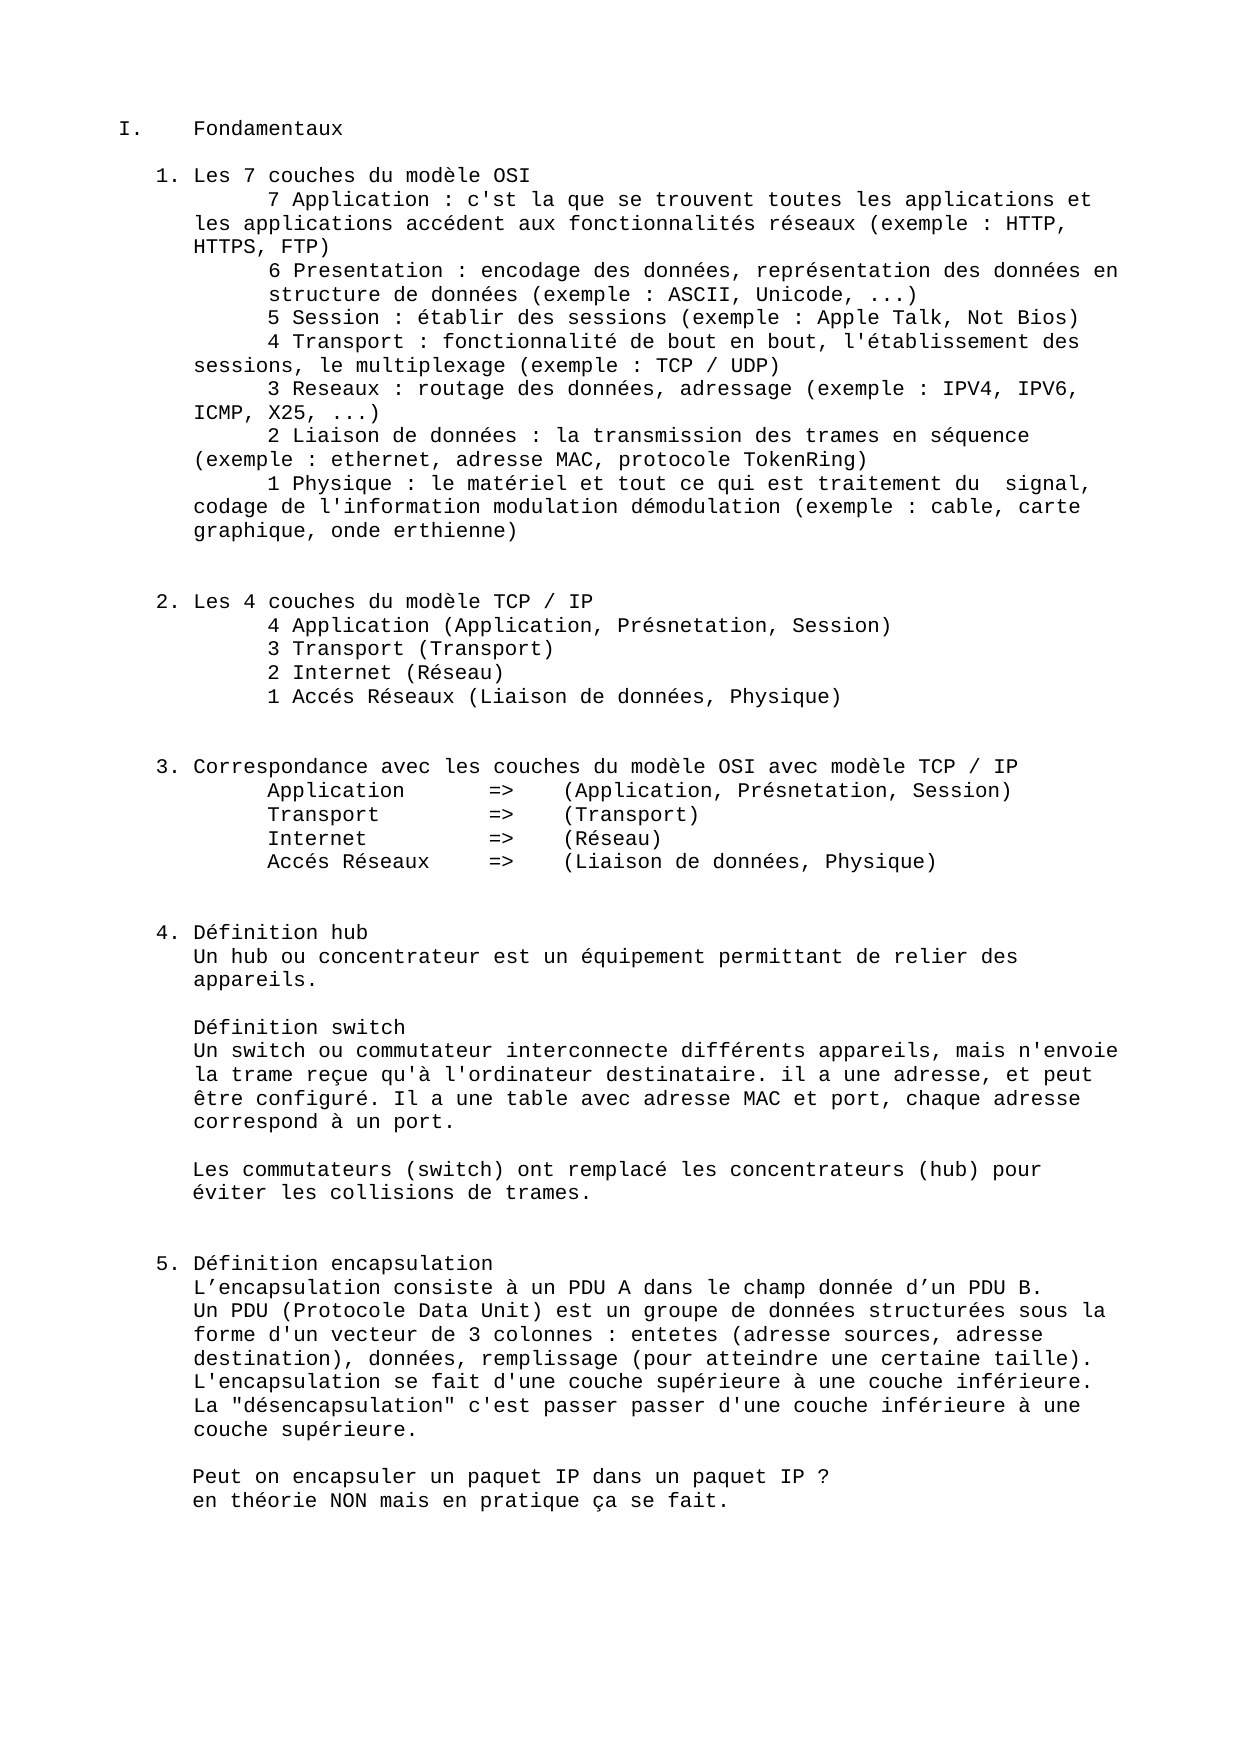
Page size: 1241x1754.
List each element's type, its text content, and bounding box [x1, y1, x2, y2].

text en théorie NON mais en pratique ça se fait. [118, 1489, 1122, 1513]
list Correspondance avec les couches du modèle OSI avec modèle TCP / IP Application => (Application, Présnetation, Session) [156, 757, 1122, 804]
list Internet => (Réseau) [156, 827, 1122, 851]
list 5 Session : établir des sessions (exemple : Apple Talk, Not Bios) [156, 307, 1122, 331]
list Définition hub Un hub ou concentrateur est un équipement permittant de relier des appareils. [156, 922, 1122, 993]
list 3 Reseaux : routage des données, adressage (exemple : IPV4, IPV6, ICMP, X25, ...) [156, 378, 1122, 426]
list 1 Accés Réseaux (Liaison de données, Physique) [156, 686, 1122, 757]
list 4 Transport : fonctionnalité de bout en bout, l'établissement des sessions, le multiplexage (exemple : TCP / UDP) [156, 331, 1122, 378]
list Définition encapsulation L’encapsulation consiste à un PDU A dans le champ donnée d’un PDU B. Un PDU (Protocole Data Unit) est un groupe de données structurées sous la forme d'un vecteur de 3 colonnes : entetes (adresse sources, adresse destination), données, remplissage (pour atteindre une certaine taille). L'encapsulation se fait d'une couche supérieure à une couche inférieure. [156, 1253, 1122, 1395]
list Fondamentaux [118, 118, 1122, 142]
list Les 4 couches du modèle TCP / IP 4 Application (Application, Présnetation, Session) [156, 591, 1122, 638]
list 2 Liaison de données : la transmission des trames en séquence (exemple : ethernet, adresse MAC, protocole TokenRing) [156, 426, 1122, 473]
list La "désencapsulation" c'est passer passer d'une couche inférieure à une couche supérieure. [156, 1395, 1122, 1442]
text Peut on encapsuler un paquet IP dans un paquet IP ? [118, 1466, 1122, 1489]
list Accés Réseaux => (Liaison de données, Physique) [156, 851, 1122, 898]
list Les 7 couches du modèle OSI 7 Application : c'st la que se trouvent toutes les applications et les applications accédent aux fonctionnalités réseaux (exemple : HTTP, HTTPS, FTP) [156, 165, 1122, 260]
list 1 Physique : le matériel et tout ce qui est traitement du signal, codage de l'information modulation démodulation (exemple : cable, carte graphique, onde erthienne) [156, 473, 1122, 567]
list 6 Presentation : encodage des données, représentation des données en structure de données (exemple : ASCII, Unicode, ...) [231, 260, 1122, 307]
text Les commutateurs (switch) ont remplacé les concentrateurs (hub) pour éviter les collisions de trames. [118, 1158, 1122, 1206]
list Définition switch [156, 993, 1122, 1040]
list 3 Transport (Transport) [156, 638, 1122, 662]
list 2 Internet (Réseau) [156, 662, 1122, 686]
list Un switch ou commutateur interconnecte différents appareils, mais n'envoie la trame reçue qu'à l'ordinateur destinataire. il a une adresse, et peut être configuré. Il a une table avec adresse MAC et port, chaque adresse correspond à un port. [156, 1040, 1122, 1135]
list Transport => (Transport) [156, 804, 1122, 827]
